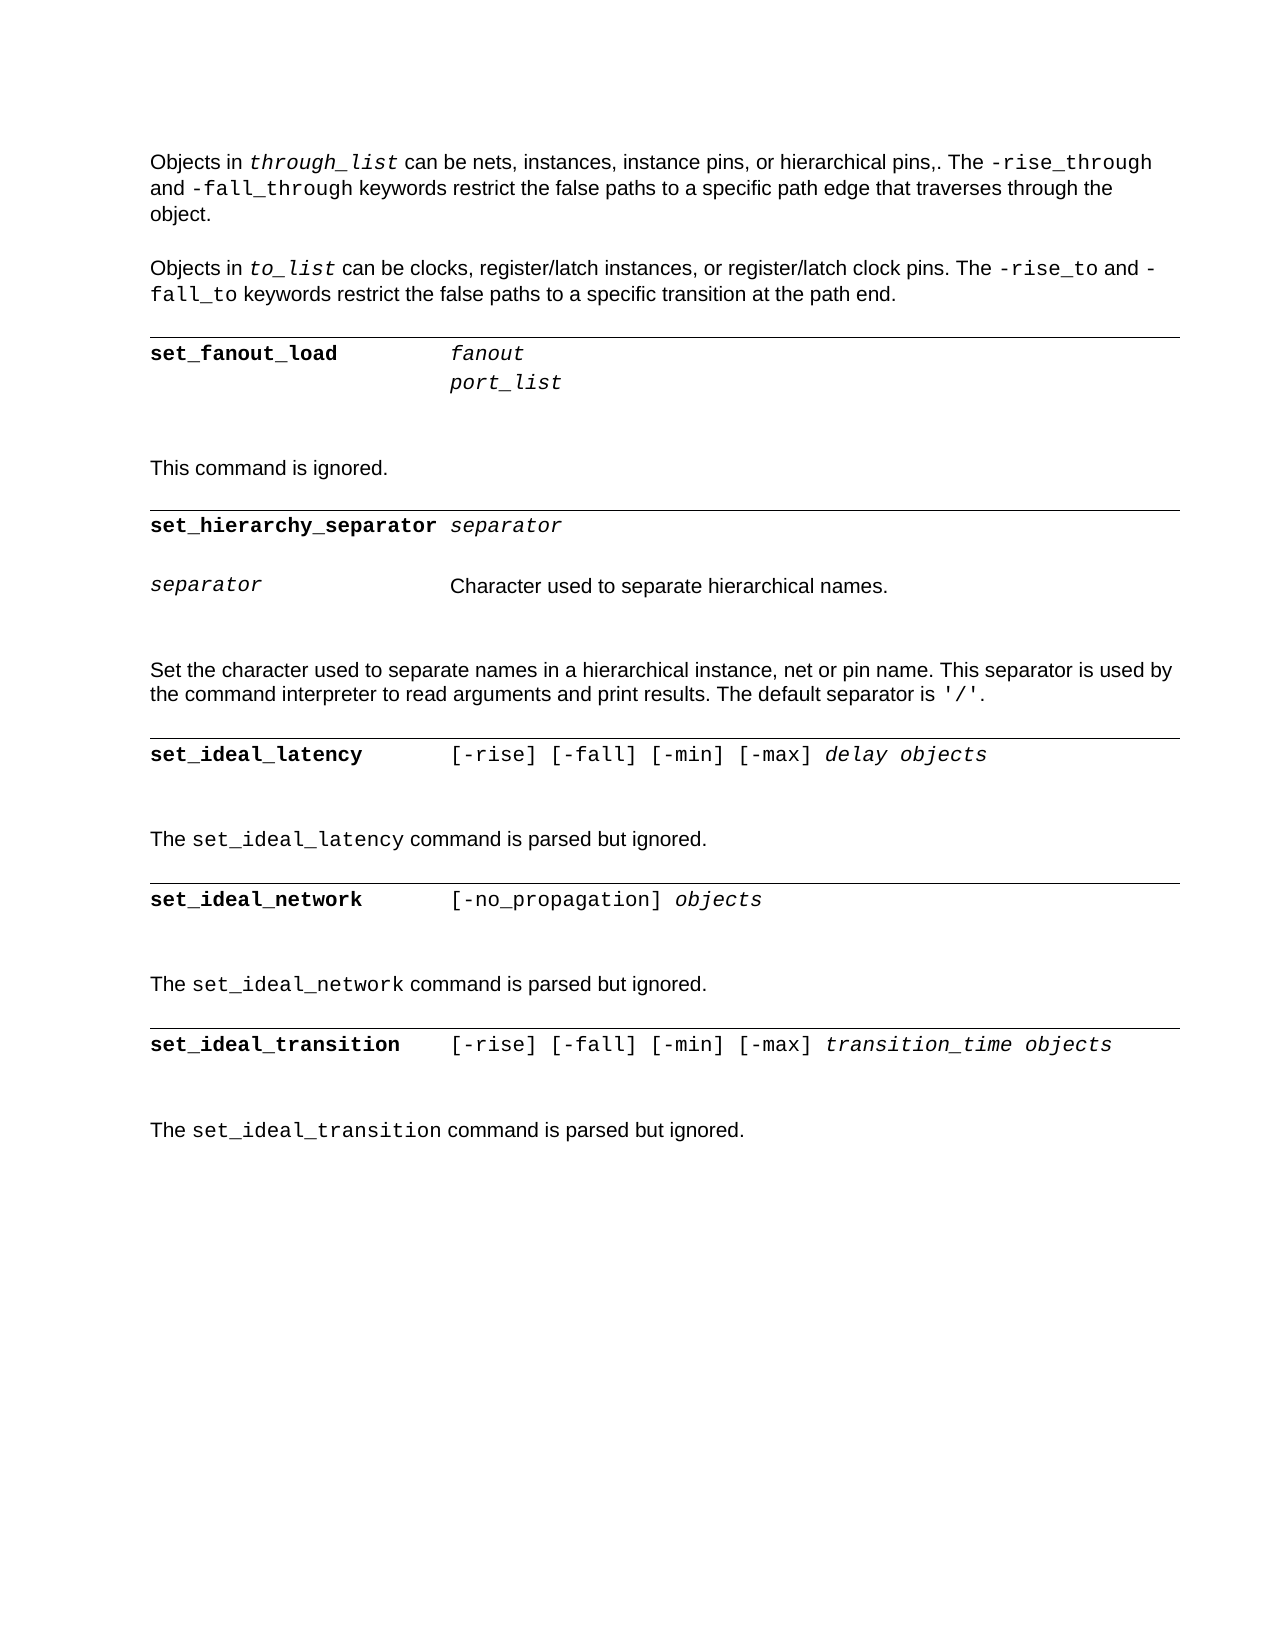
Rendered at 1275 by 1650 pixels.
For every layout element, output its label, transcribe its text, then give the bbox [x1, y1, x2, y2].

table_header fanout port_list [450, 338, 1180, 426]
text Set the character used to separate names in a hierarchical instance, net or pin name. This separator is used by the command interpreter to read arguments and print results. The default separator is '/'. [150, 658, 1180, 708]
table_cell separator [150, 569, 450, 628]
text Objects in through_list can be nets, instances, instance pins, or hierarchical pins,. The -rise_through and -fall_through keywords restrict the false paths to a specific path edge that traverses through the object. [150, 150, 1180, 226]
text This command is ignored. [150, 456, 1180, 480]
table_header [-rise] [-fall] [-min] [-max] transition_time objects [450, 1029, 1180, 1087]
table_header [-rise] [-fall] [-min] [-max] delay objects [450, 739, 1180, 797]
table_header set_fanout_load [150, 338, 450, 426]
table_header [-no_propagation] objects [450, 884, 1180, 942]
text Objects in to_list can be clocks, register/latch instances, or register/latch clock pins. The -rise_to and -fall_to keywords restrict the false paths to a specific transition at the path end. [150, 256, 1180, 307]
table_cell Character used to separate hierarchical names. [450, 569, 1180, 628]
text The set_ideal_latency command is parsed but ignored. [150, 827, 1180, 853]
table_header set_ideal_latency [150, 739, 450, 797]
table_header set_hierarchy_separator [150, 511, 450, 569]
text The set_ideal_transition command is parsed but ignored. [150, 1117, 1180, 1143]
table_header separator [450, 511, 1180, 569]
table_header set_ideal_network [150, 884, 450, 942]
text The set_ideal_network command is parsed but ignored. [150, 972, 1180, 998]
table_header set_ideal_transition [150, 1029, 450, 1087]
